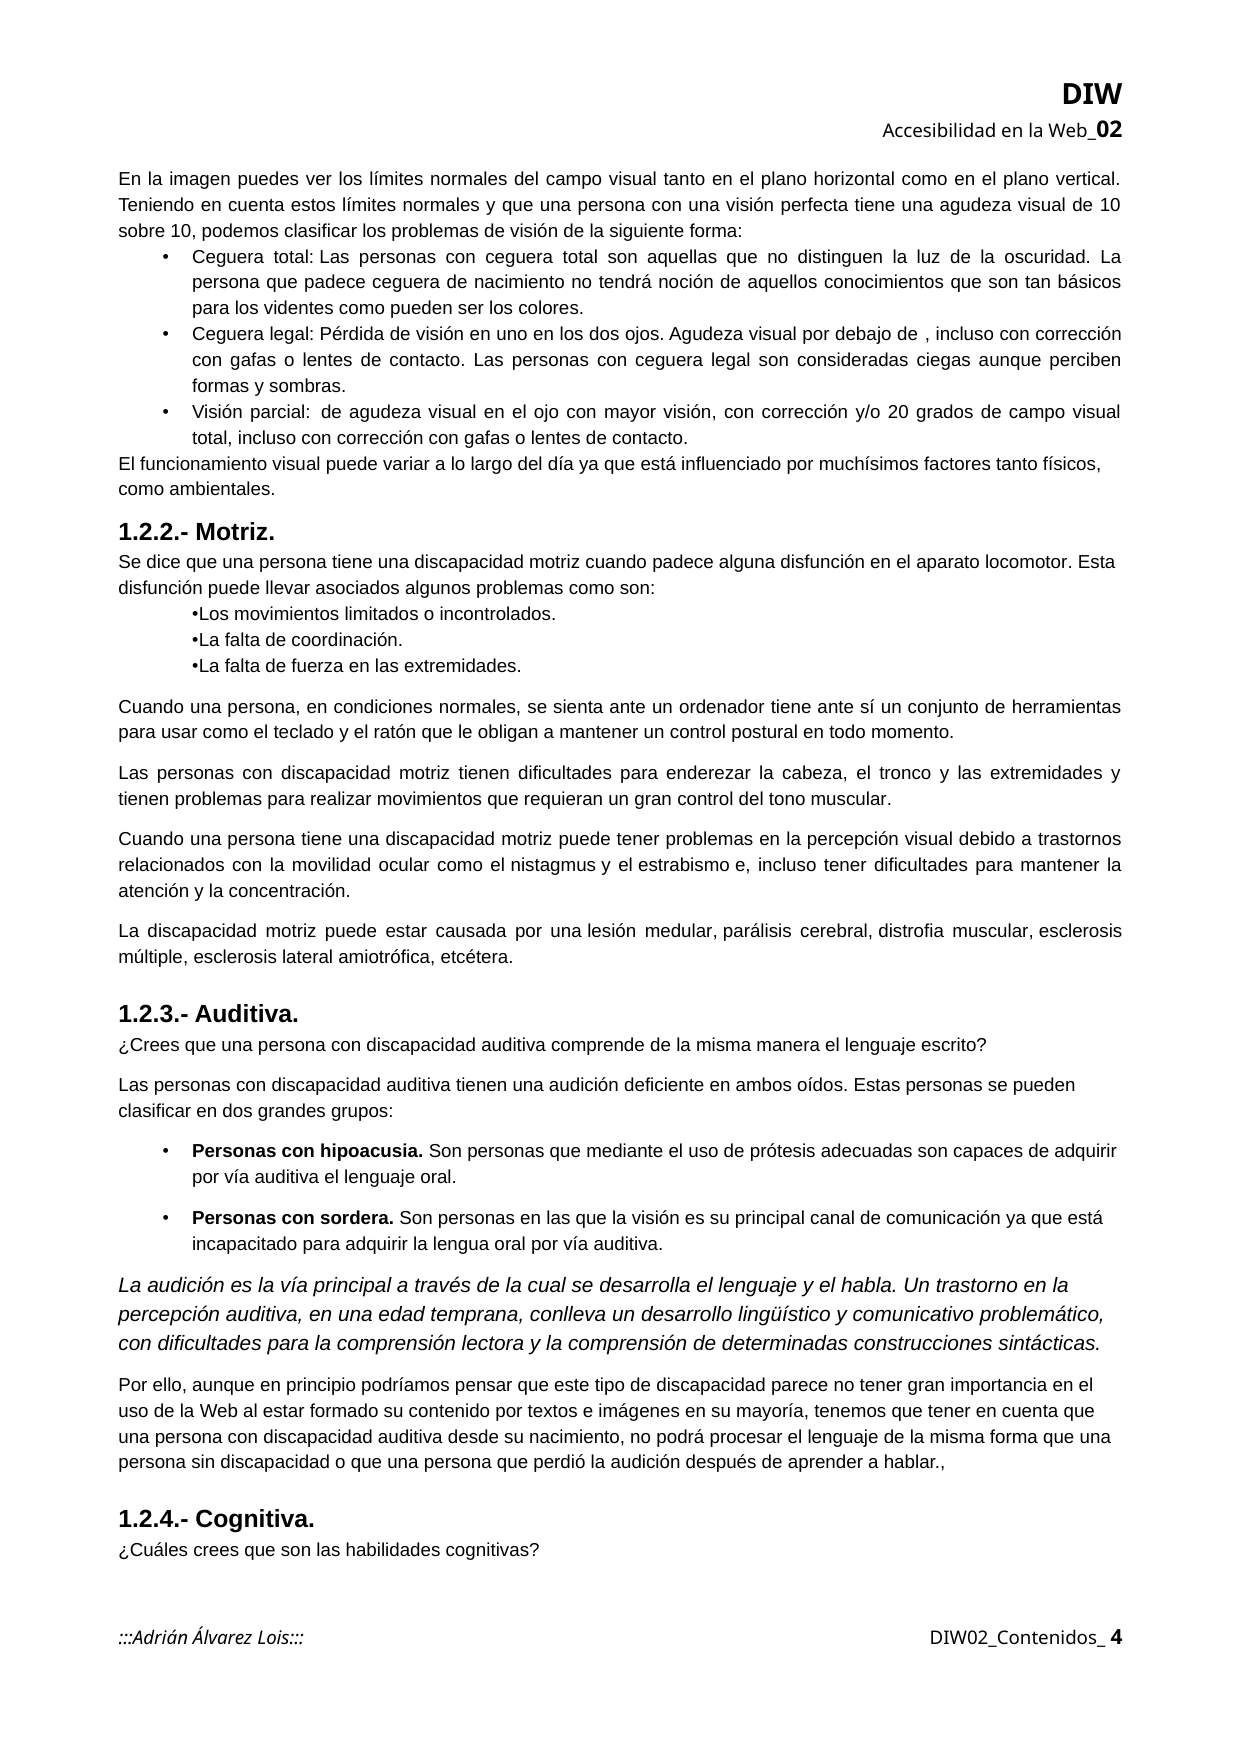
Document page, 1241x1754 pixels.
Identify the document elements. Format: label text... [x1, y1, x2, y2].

text ¿Crees que una persona con discapacidad auditiva comprende de la misma manera el lenguaje escrito? [118, 1033, 1122, 1055]
list La falta de fuerza en las extremidades. [118, 655, 1122, 677]
text Cuando una persona tiene una discapacidad motriz puede tener problemas en la percepción visual debido a trastornos relacionados con la movilidad ocular como el nistagmus y el estrabismo e, incluso tener dificultades para mantener la atención y la concentración. [118, 828, 1122, 901]
text ¿Cuáles crees que son las habilidades cognitivas? [118, 1539, 1122, 1561]
list Ceguera total: Las personas con ceguera total son aquellas que no distinguen la luz de la oscuridad. La persona que padece ceguera de nacimiento no tendrá noción de aquellos conocimientos que son tan básicos para los videntes como pueden ser los colores. [162, 245, 1122, 319]
text La discapacidad motriz puede estar causada por una lesión medular, parálisis cerebral, distrofia muscular, esclerosis múltiple, esclerosis lateral amiotrófica, etcétera. [118, 920, 1122, 967]
subtitle 1.2.2.- Motriz. [118, 517, 1122, 545]
list Ceguera legal: Pérdida de visión en uno en los dos ojos. Agudeza visual por debajo de , incluso con corrección con gafas o lentes de contacto. Las personas con ceguera legal son consideradas ciegas aunque perciben formas y sombras. [162, 323, 1122, 396]
text Cuando una persona, en condiciones normales, se sienta ante un ordenador tiene ante sí un conjunto de herramientas para usar como el teclado y el ratón que le obligan a mantener un control postural en todo momento. [118, 695, 1122, 743]
text Por ello, aunque en principio podríamos pensar que este tipo de discapacidad parece no tener gran importancia en el uso de la Web al estar formado su contenido por textos e imágenes en su mayoría, tenemos que tener en cuenta que una persona con discapacidad auditiva desde su nacimiento, no podrá procesar el lenguaje de la misma forma que una persona sin discapacidad o que una persona que perdió la audición después de aprender a hablar., [118, 1374, 1122, 1473]
text La audición es la vía principal a través de la cual se desarrolla el lenguaje y el habla. Un trastorno en la percepción auditiva, en una edad temprana, conlleva un desarrollo lingüístico y comunicativo problemático, con dificultades para la comprensión lectora y la comprensión de determinadas construcciones sintácticas. [118, 1273, 1122, 1354]
list Personas con hipoacusia. Son personas que mediante el uso de prótesis adecuadas son capaces de adquirir por vía auditiva el lenguaje oral. [162, 1140, 1122, 1188]
subtitle 1.2.3.- Auditiva. [118, 999, 1122, 1027]
text Las personas con discapacidad auditiva tienen una audición deficiente en ambos oídos. Estas personas se pueden clasificar en dos grandes grupos: [118, 1074, 1122, 1121]
list Personas con sordera. Son personas en las que la visión es su principal canal de comunicación ya que está incapacitado para adquirir la lengua oral por vía auditiva. [162, 1207, 1122, 1254]
subtitle 1.2.4.- Cognitiva. [118, 1504, 1122, 1533]
text En la imagen puedes ver los límites normales del campo visual tanto en el plano horizontal como en el plano vertical. Teniendo en cuenta estos límites normales y que una persona con una visión perfecta tiene una agudeza visual de 10 sobre 10, podemos clasificar los problemas de visión de la siguiente forma: [118, 168, 1122, 241]
text Se dice que una persona tiene una discapacidad motriz cuando padece alguna disfunción en el aparato locomotor. Esta disfunción puede llevar asociados algunos problemas como son: [118, 551, 1122, 599]
list La falta de coordinación. [118, 629, 1122, 651]
list Visión parcial: de agudeza visual en el ojo con mayor visión, con corrección y/o 20 grados de campo visual total, incluso con corrección con gafas o lentes de contacto. [162, 401, 1122, 448]
text Las personas con discapacidad motriz tienen dificultades para enderezar la cabeza, el tronco y las extremidades y tienen problemas para realizar movimientos que requieran un gran control del tono muscular. [118, 762, 1122, 809]
list Los movimientos limitados o incontrolados. [118, 603, 1122, 625]
text El funcionamiento visual puede variar a lo largo del día ya que está influenciado por muchísimos factores tanto físicos, como ambientales. [118, 452, 1122, 500]
